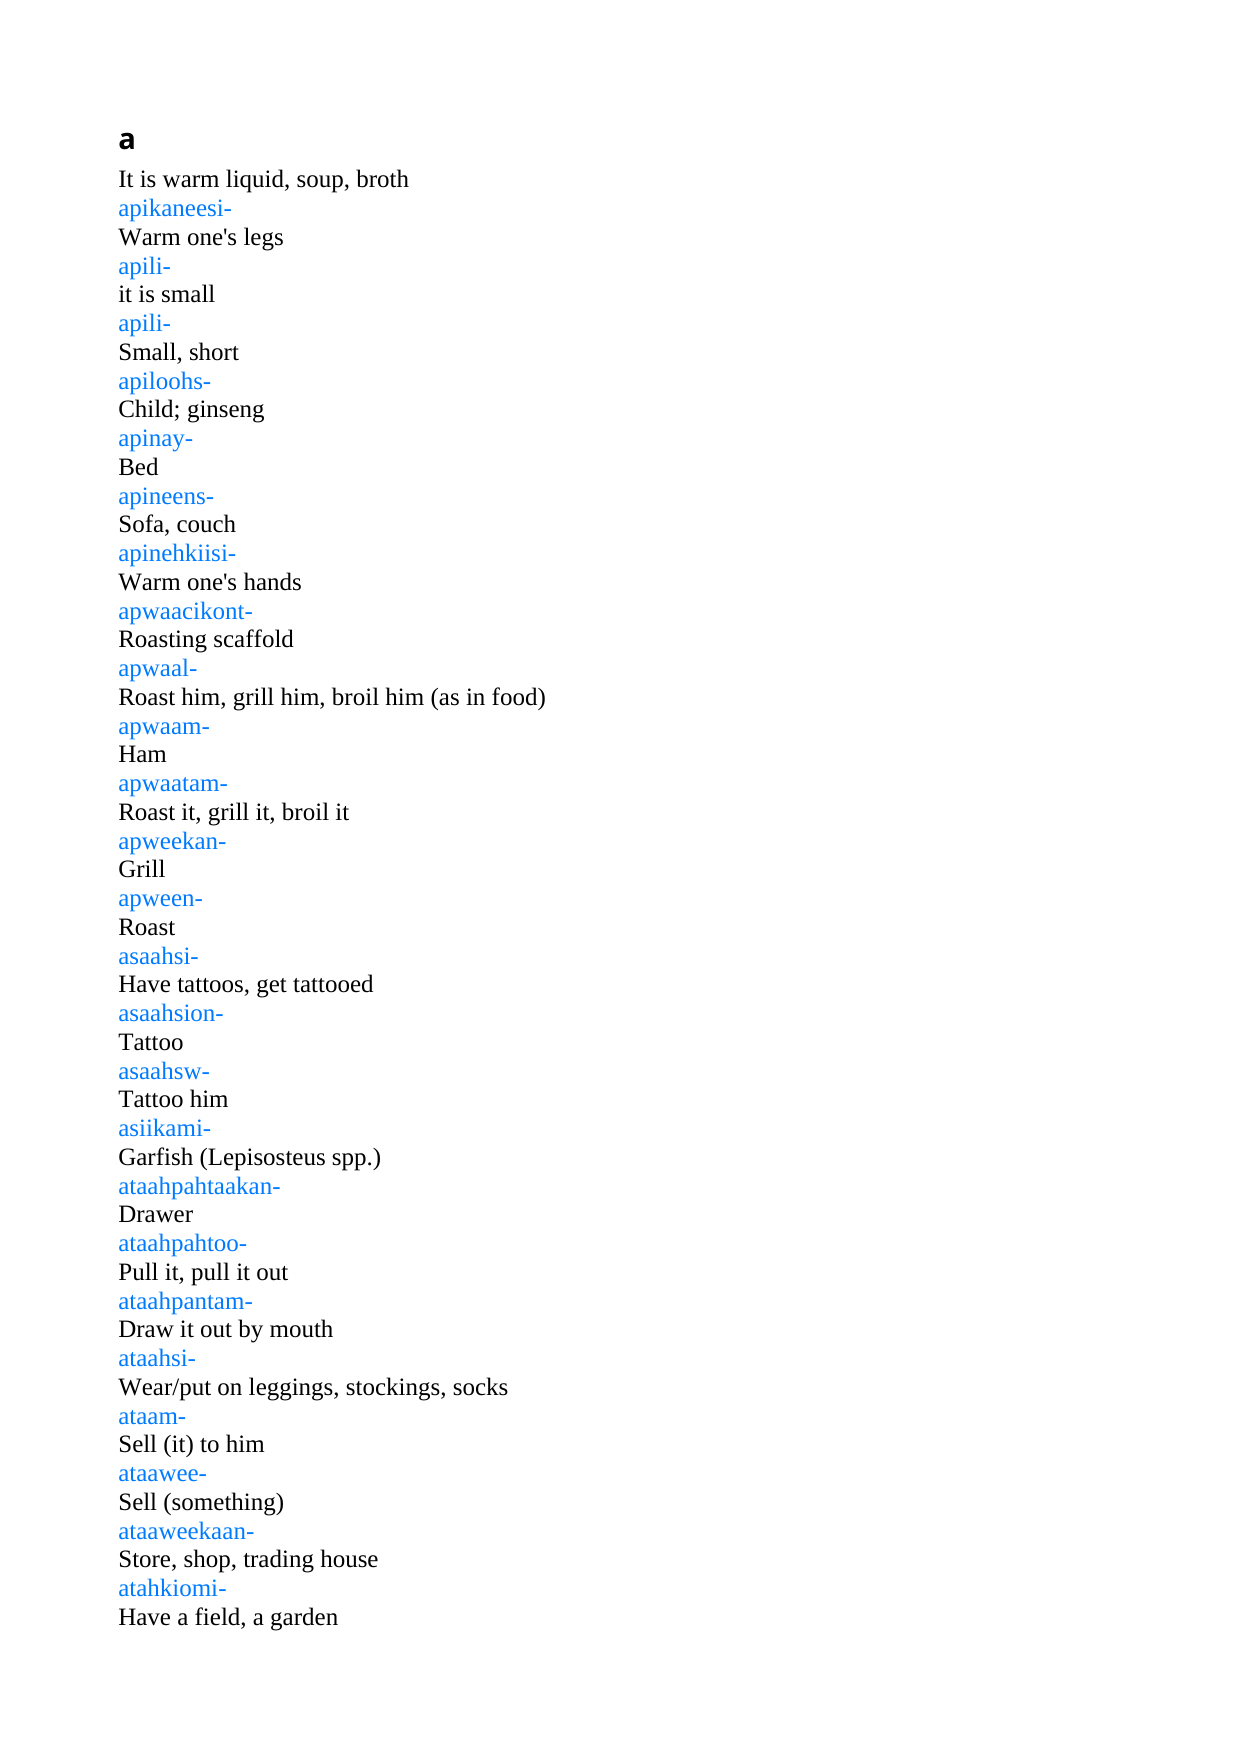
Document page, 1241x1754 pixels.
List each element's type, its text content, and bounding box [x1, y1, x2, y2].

table_cell apiloohs- Child; ginseng [118, 366, 834, 423]
table_cell ataahpahtoo- Pull it, pull it out [118, 1228, 834, 1286]
table_cell apween- Roast [118, 883, 834, 941]
table_cell apwaacikont- Roasting scaffold [118, 596, 834, 653]
table_cell asiikami- Garfish (Lepisosteus spp.) [118, 1113, 834, 1171]
table_cell ataahpahtaakan- Drawer [118, 1171, 834, 1228]
table_cell apinehkiisi- Warm one's hands [118, 538, 834, 596]
table_cell apikaneesi- Warm one's legs [118, 193, 834, 251]
table_cell apwaatam- Roast it, grill it, broil it [118, 768, 834, 826]
table_cell apwaam- Ham [118, 711, 834, 768]
table_cell It is warm liquid, soup, broth [118, 165, 834, 193]
table_cell apineens- Sofa, couch [118, 481, 834, 538]
table_cell ataahsi- Wear/put on leggings, stockings, socks [118, 1343, 834, 1401]
table_cell ataahpantam- Draw it out by mouth [118, 1286, 834, 1343]
table_header a [118, 118, 834, 164]
table_cell asaahsi- Have tattoos, get tattooed [118, 941, 834, 998]
table_cell asaahsion- Tattoo [118, 998, 834, 1056]
table_cell ataam- Sell (it) to him [118, 1401, 834, 1458]
table_cell apili- Small, short [118, 308, 834, 366]
table_cell asaahsw- Tattoo him [118, 1056, 834, 1113]
table_cell ataawee- Sell (something) [118, 1458, 834, 1516]
table_cell apweekan- Grill [118, 826, 834, 883]
table_cell apwaal- Roast him, grill him, broil him (as in food) [118, 653, 834, 711]
table_cell apinay- Bed [118, 423, 834, 481]
table_cell ataaweekaan- Store, shop, trading house [118, 1516, 834, 1573]
table_cell atahkiomi- Have a field, a garden [118, 1573, 834, 1631]
table_cell apili- it is small [118, 251, 834, 308]
